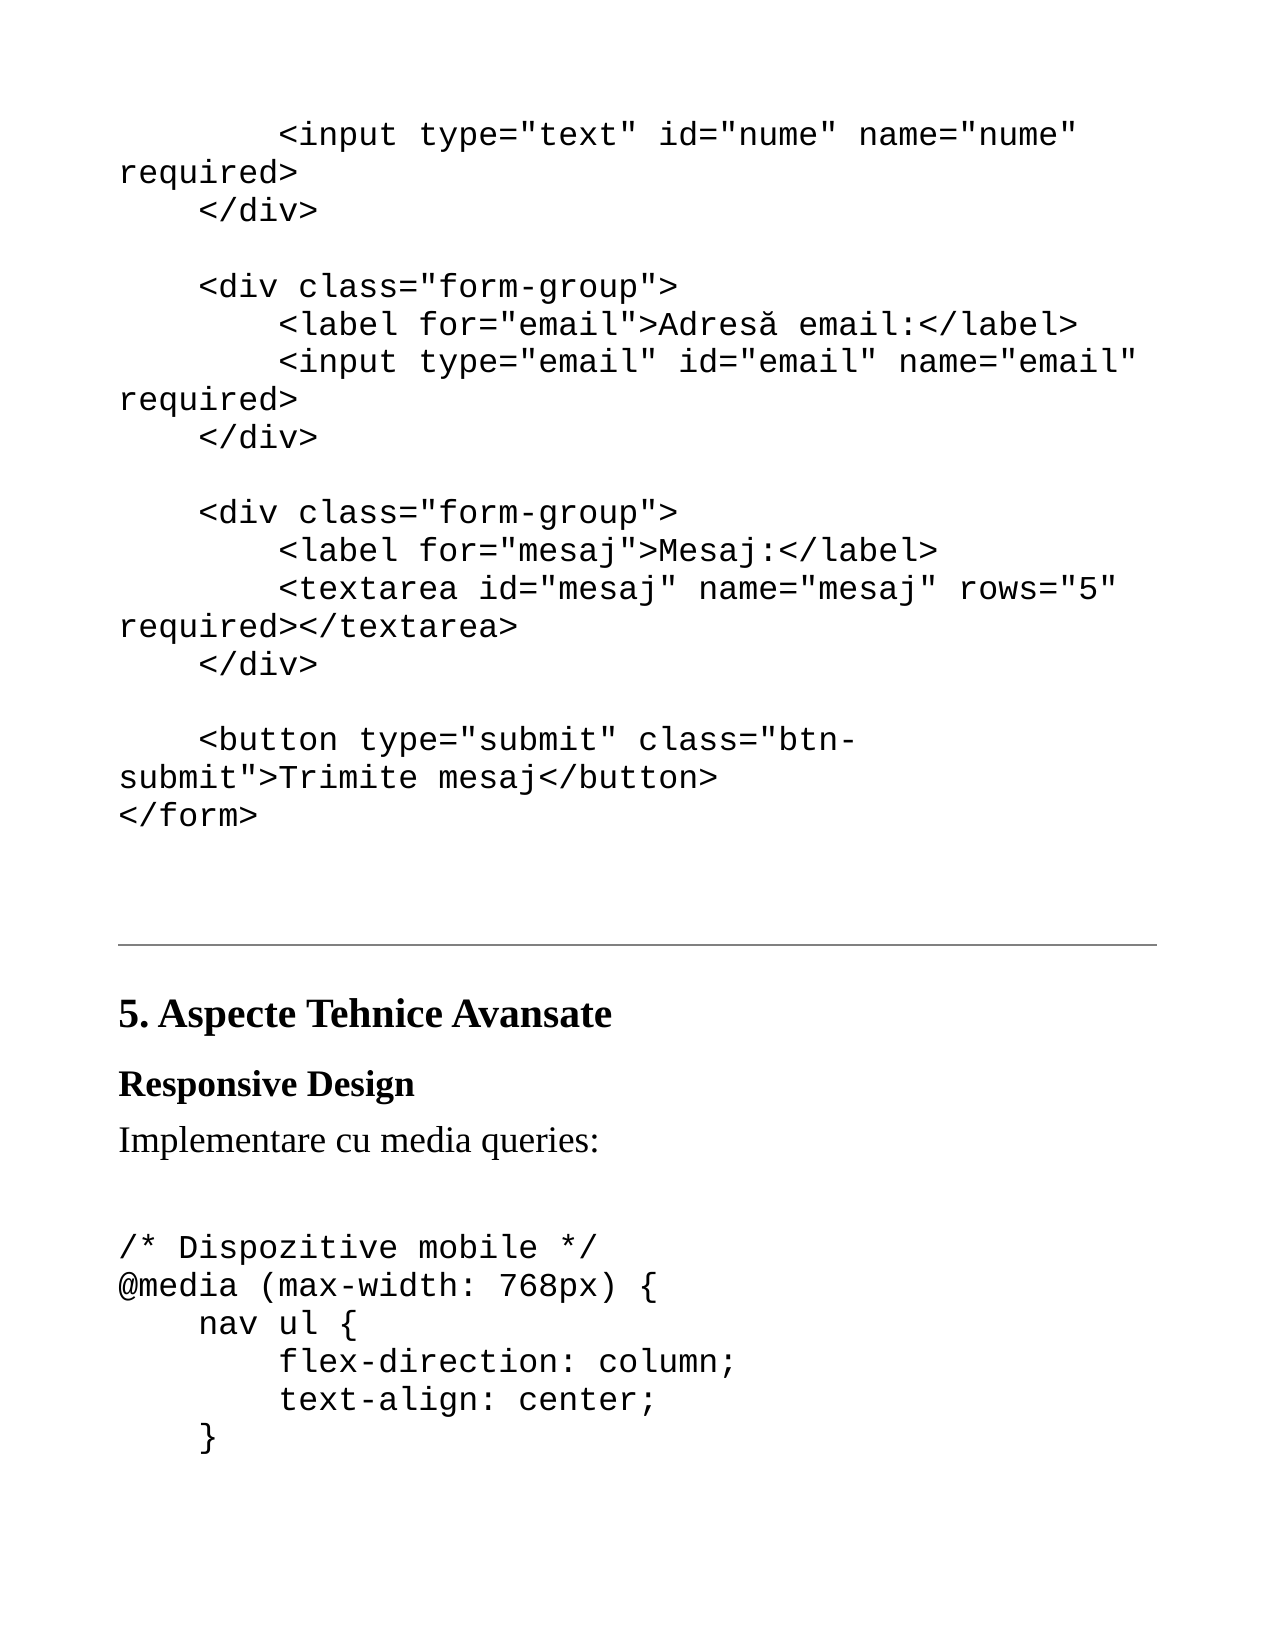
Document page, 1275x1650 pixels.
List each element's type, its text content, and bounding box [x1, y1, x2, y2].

text </div> [118, 421, 1157, 458]
text <div class="form-group"> [118, 496, 1157, 534]
text @media (max-width: 768px) { [118, 1269, 1157, 1307]
text flex-direction: column; [118, 1344, 1157, 1382]
text } [118, 1420, 1157, 1458]
text <input type="email" id="email" name="email" required> [118, 345, 1157, 421]
text </form> [118, 799, 1157, 837]
subtitle 5. Aspecte Tehnice Avansate [118, 989, 1157, 1037]
text <button type="submit" class="btn-submit">Trimite mesaj</button> [118, 723, 1157, 799]
text <label for="mesaj">Mesaj:</label> [118, 534, 1157, 572]
text Implementare cu media queries: [118, 1117, 1157, 1161]
text <label for="email">Adresă email:</label> [118, 307, 1157, 345]
text </div> [118, 647, 1157, 685]
text <div class="form-group"> [118, 269, 1157, 307]
text Run HTML [118, 866, 1157, 909]
text <input type="text" id="nume" name="nume" required> [118, 118, 1157, 194]
subtitle Responsive Design [118, 1062, 1157, 1105]
text nav ul { [118, 1307, 1157, 1344]
text /* Dispozitive mobile */ [118, 1231, 1157, 1269]
text text-align: center; [118, 1382, 1157, 1420]
text <textarea id="mesaj" name="mesaj" rows="5" required></textarea> [118, 572, 1157, 647]
text </div> [118, 194, 1157, 232]
